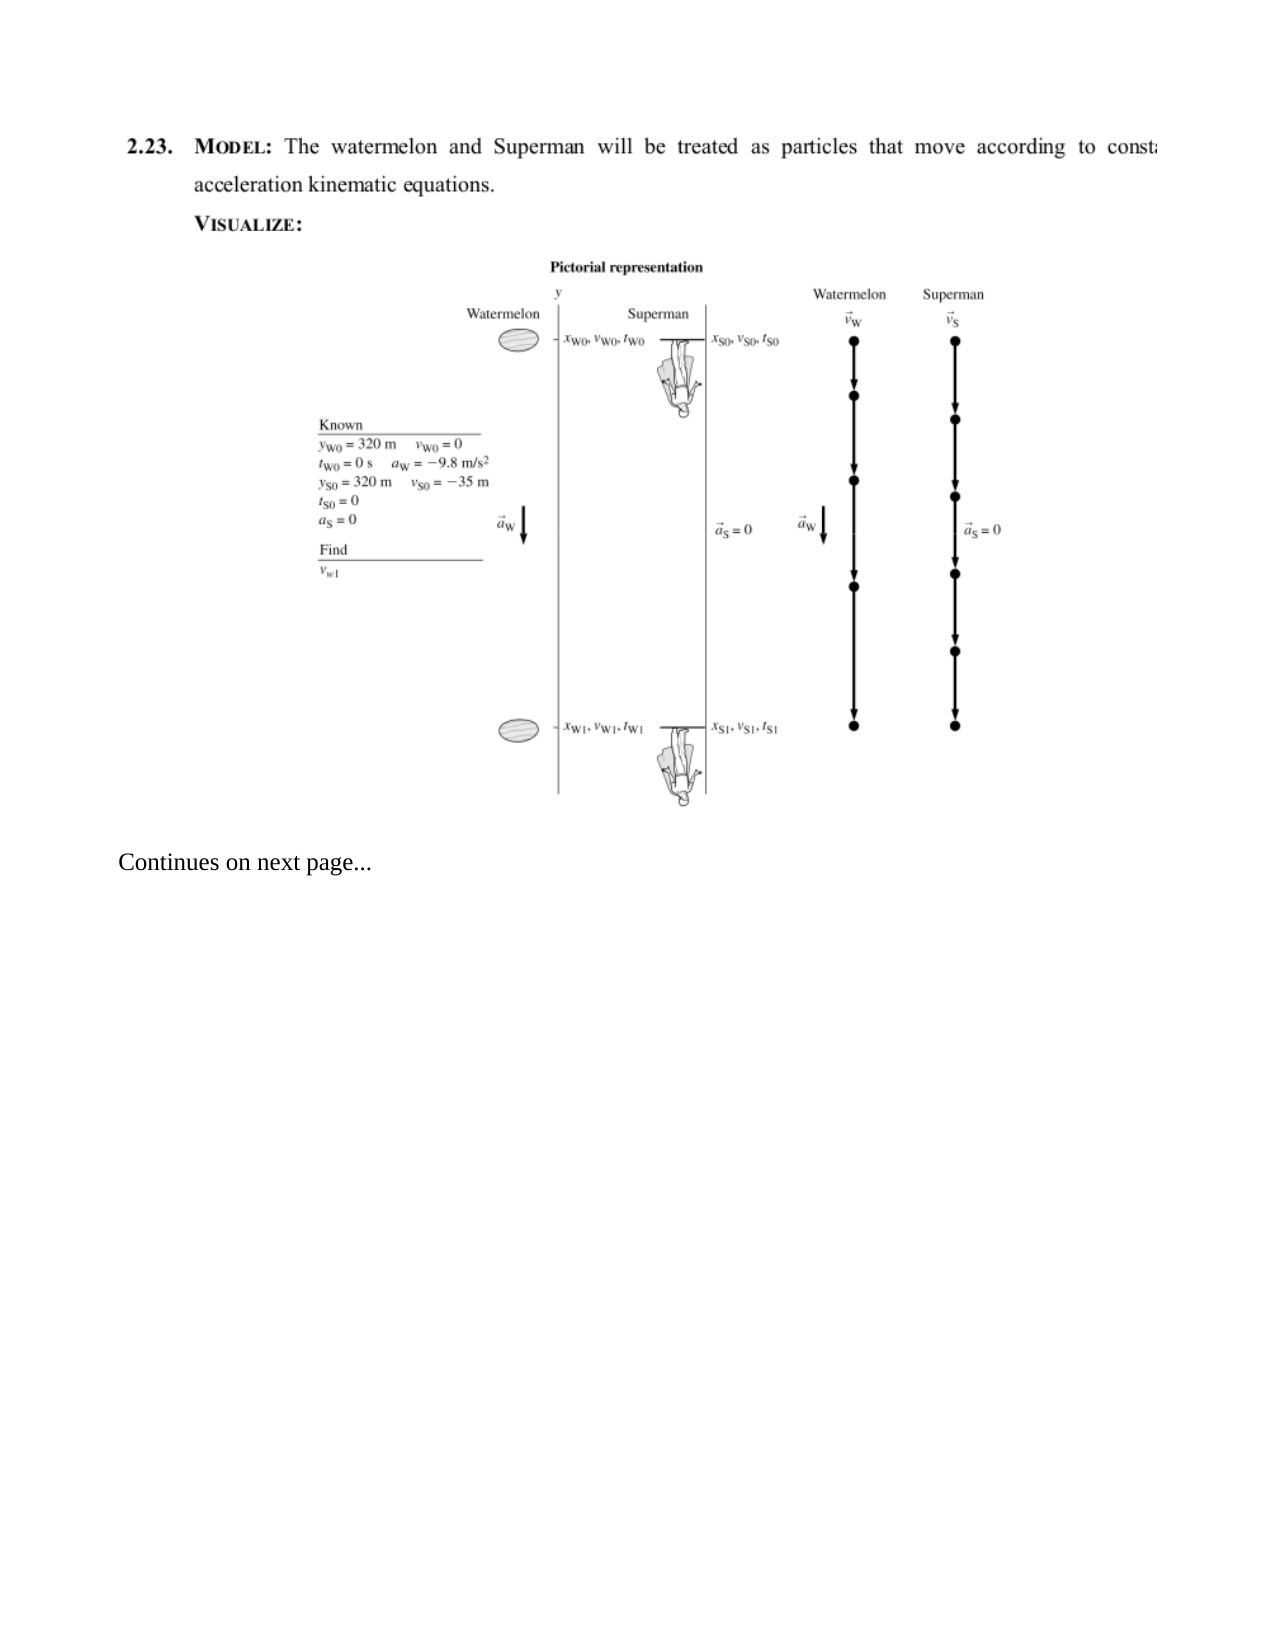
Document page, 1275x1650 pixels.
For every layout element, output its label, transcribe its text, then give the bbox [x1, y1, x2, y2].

picture [118, 118, 1157, 819]
text Continues on next page... [118, 847, 1157, 876]
